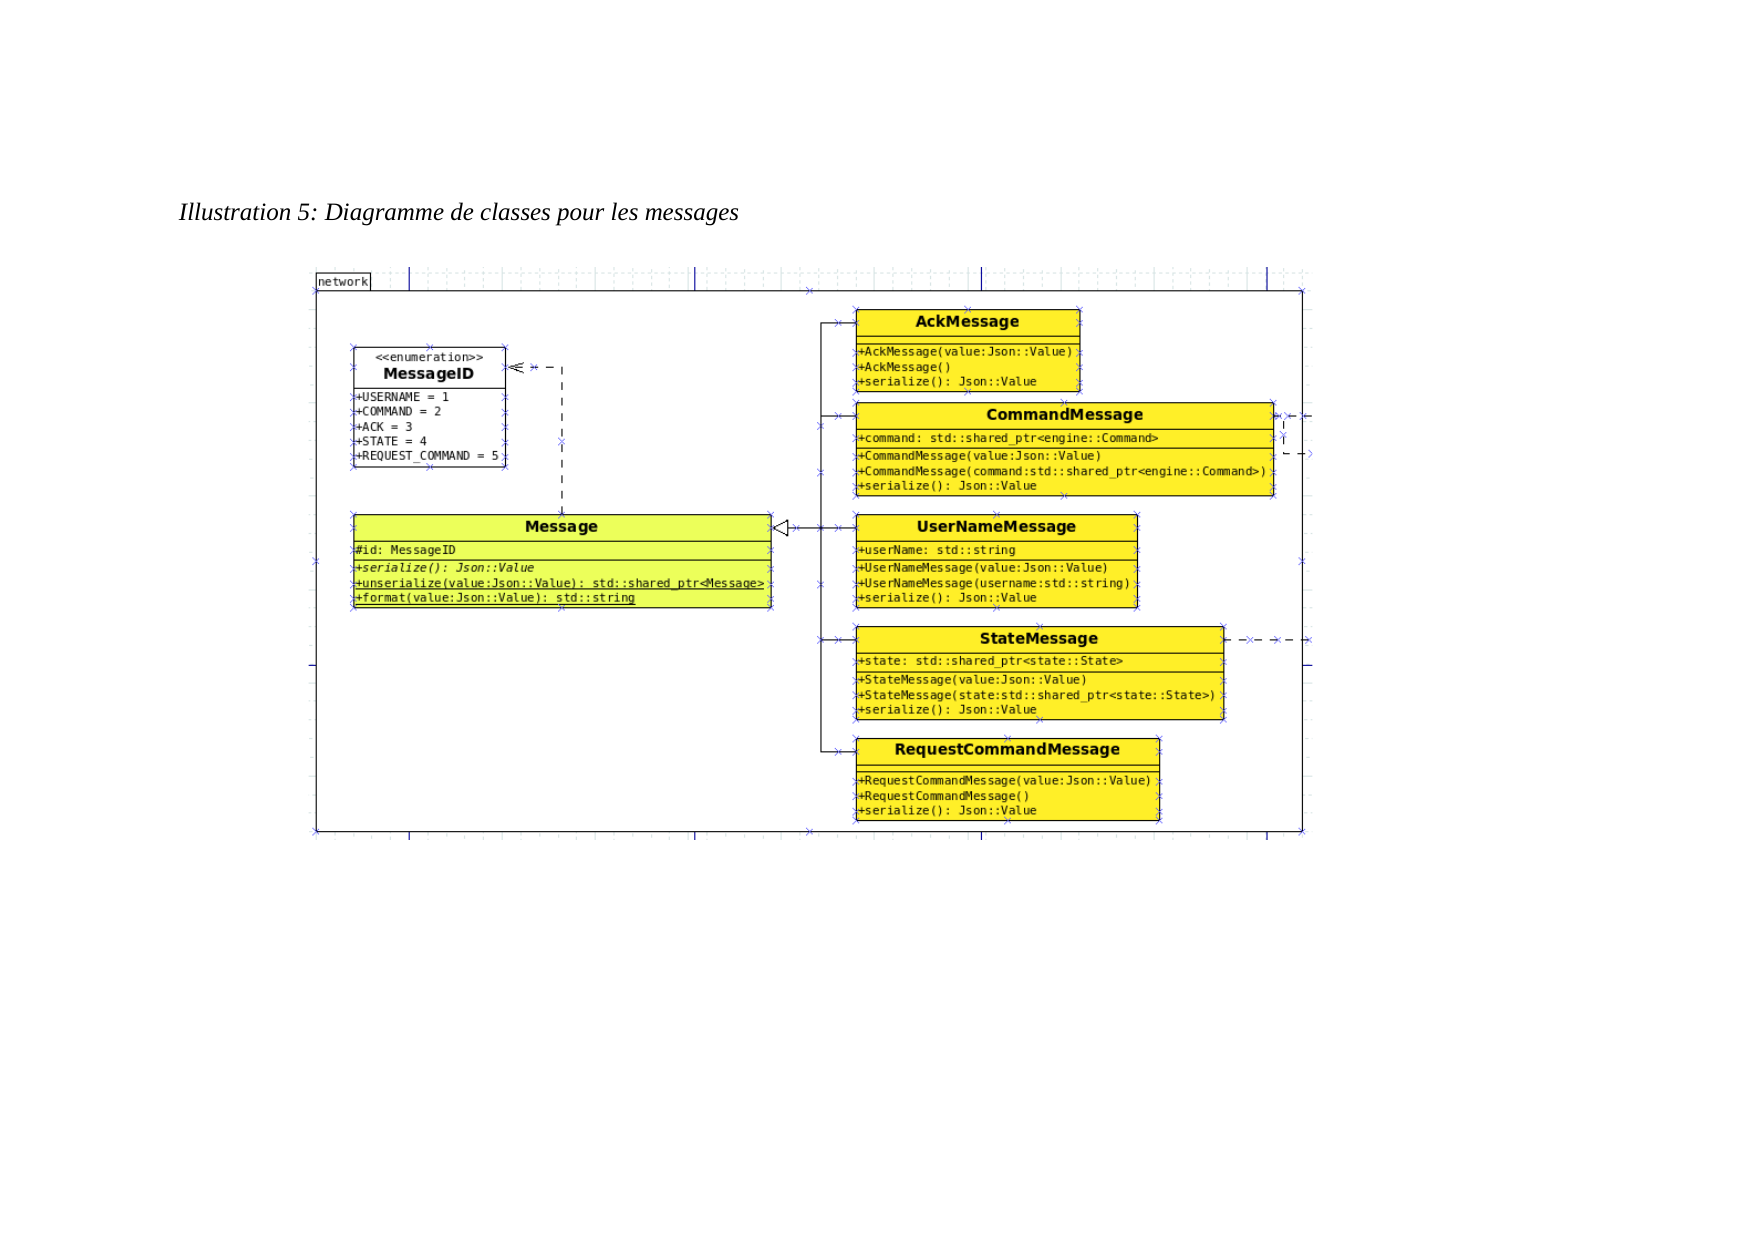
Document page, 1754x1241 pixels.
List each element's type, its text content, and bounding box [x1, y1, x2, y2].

picture [308, 267, 1313, 840]
text Illustration 5: Diagramme de classes pour les messages [179, 197, 1575, 226]
